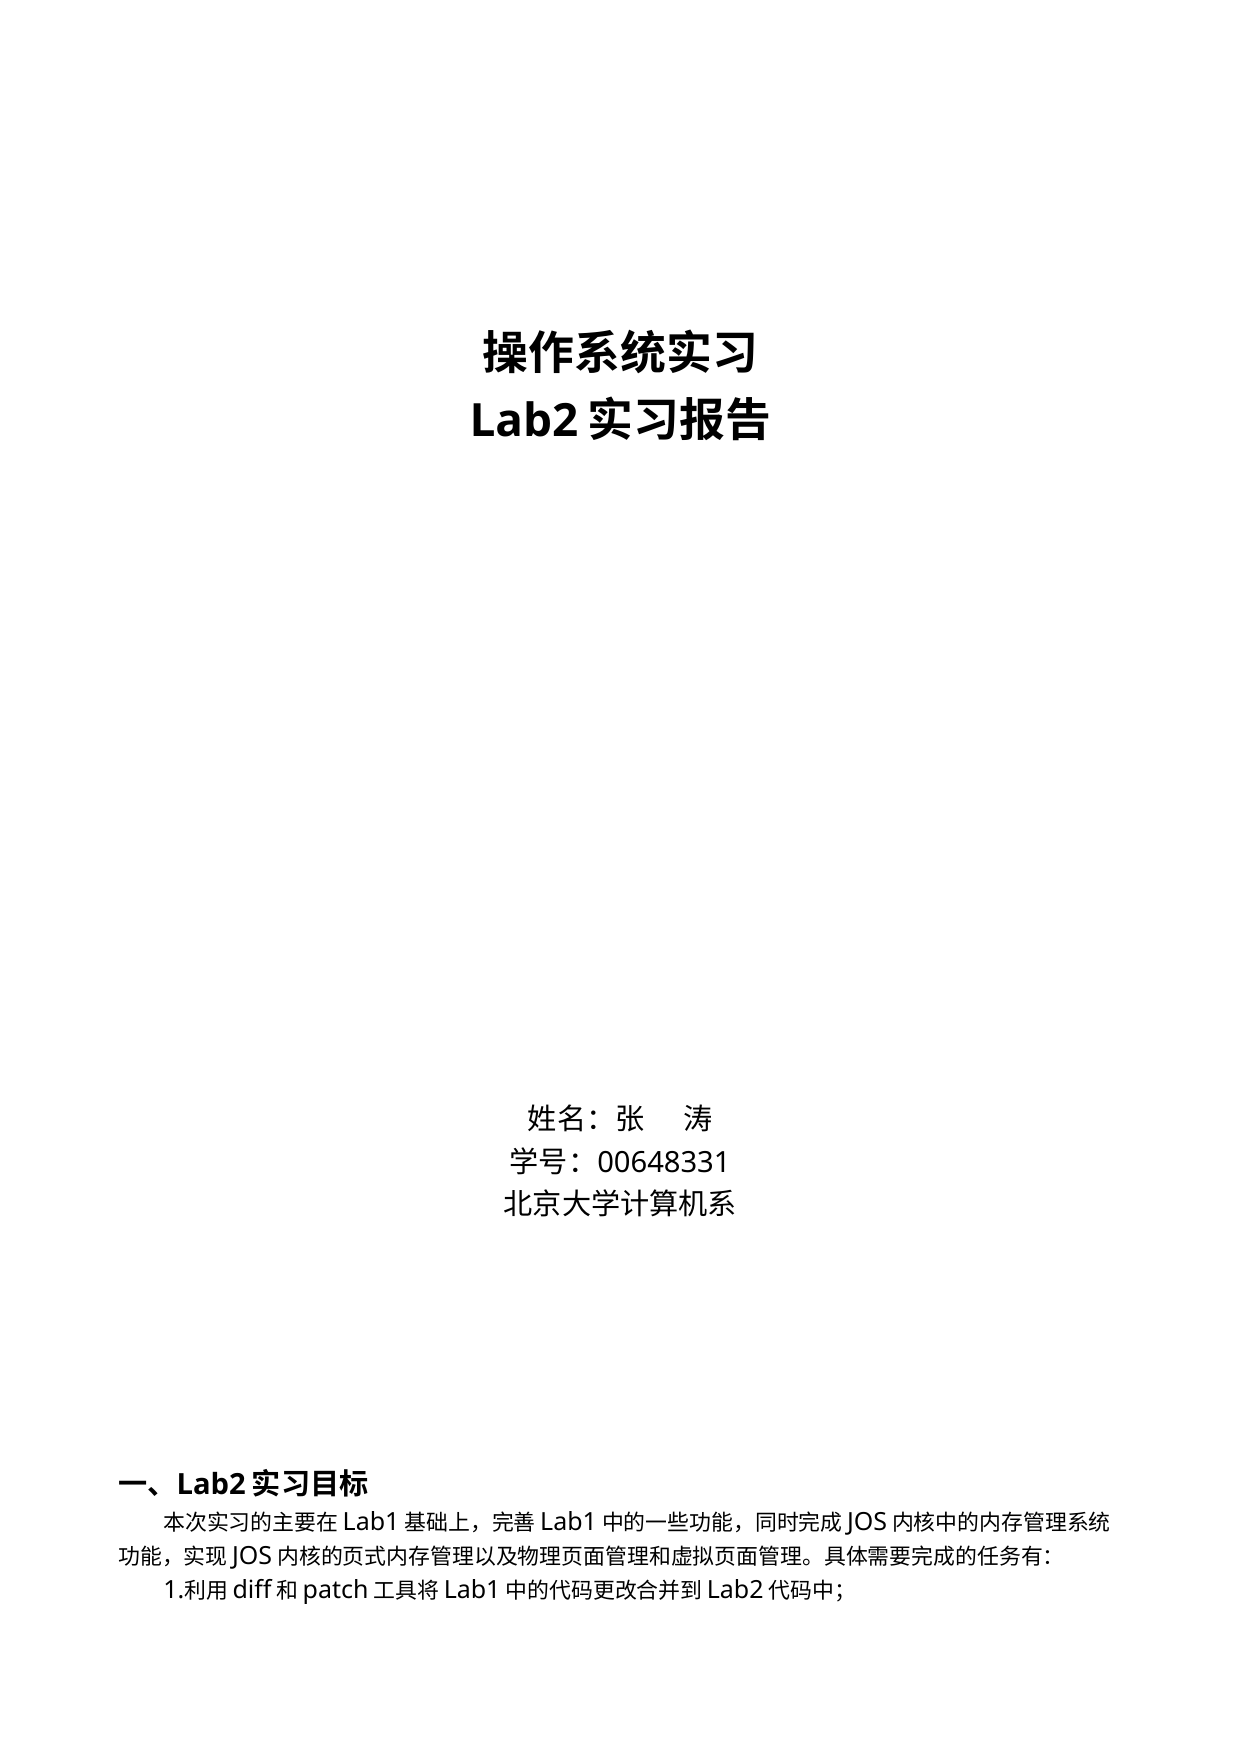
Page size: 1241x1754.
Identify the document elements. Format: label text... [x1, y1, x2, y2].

text 姓名：张 涛 [118, 1096, 1122, 1138]
text 本次实习的主要在Lab1基础上，完善Lab1中的一些功能，同时完成JOS内核中的内存管理系统功能，实现JOS内核的页式内存管理以及物理页面管理和虚拟页面管理。具体需要完成的任务有： [118, 1503, 1122, 1571]
text 北京大学计算机系 [118, 1181, 1122, 1223]
text 一、Lab2实习目标 [118, 1461, 1122, 1503]
text Lab2实习报告 [118, 383, 1122, 449]
text 操作系统实习 [118, 317, 1122, 383]
text 1.利用diff和patch工具将Lab1中的代码更改合并到Lab2代码中； [118, 1571, 1122, 1606]
text 学号：00648331 [118, 1138, 1122, 1181]
